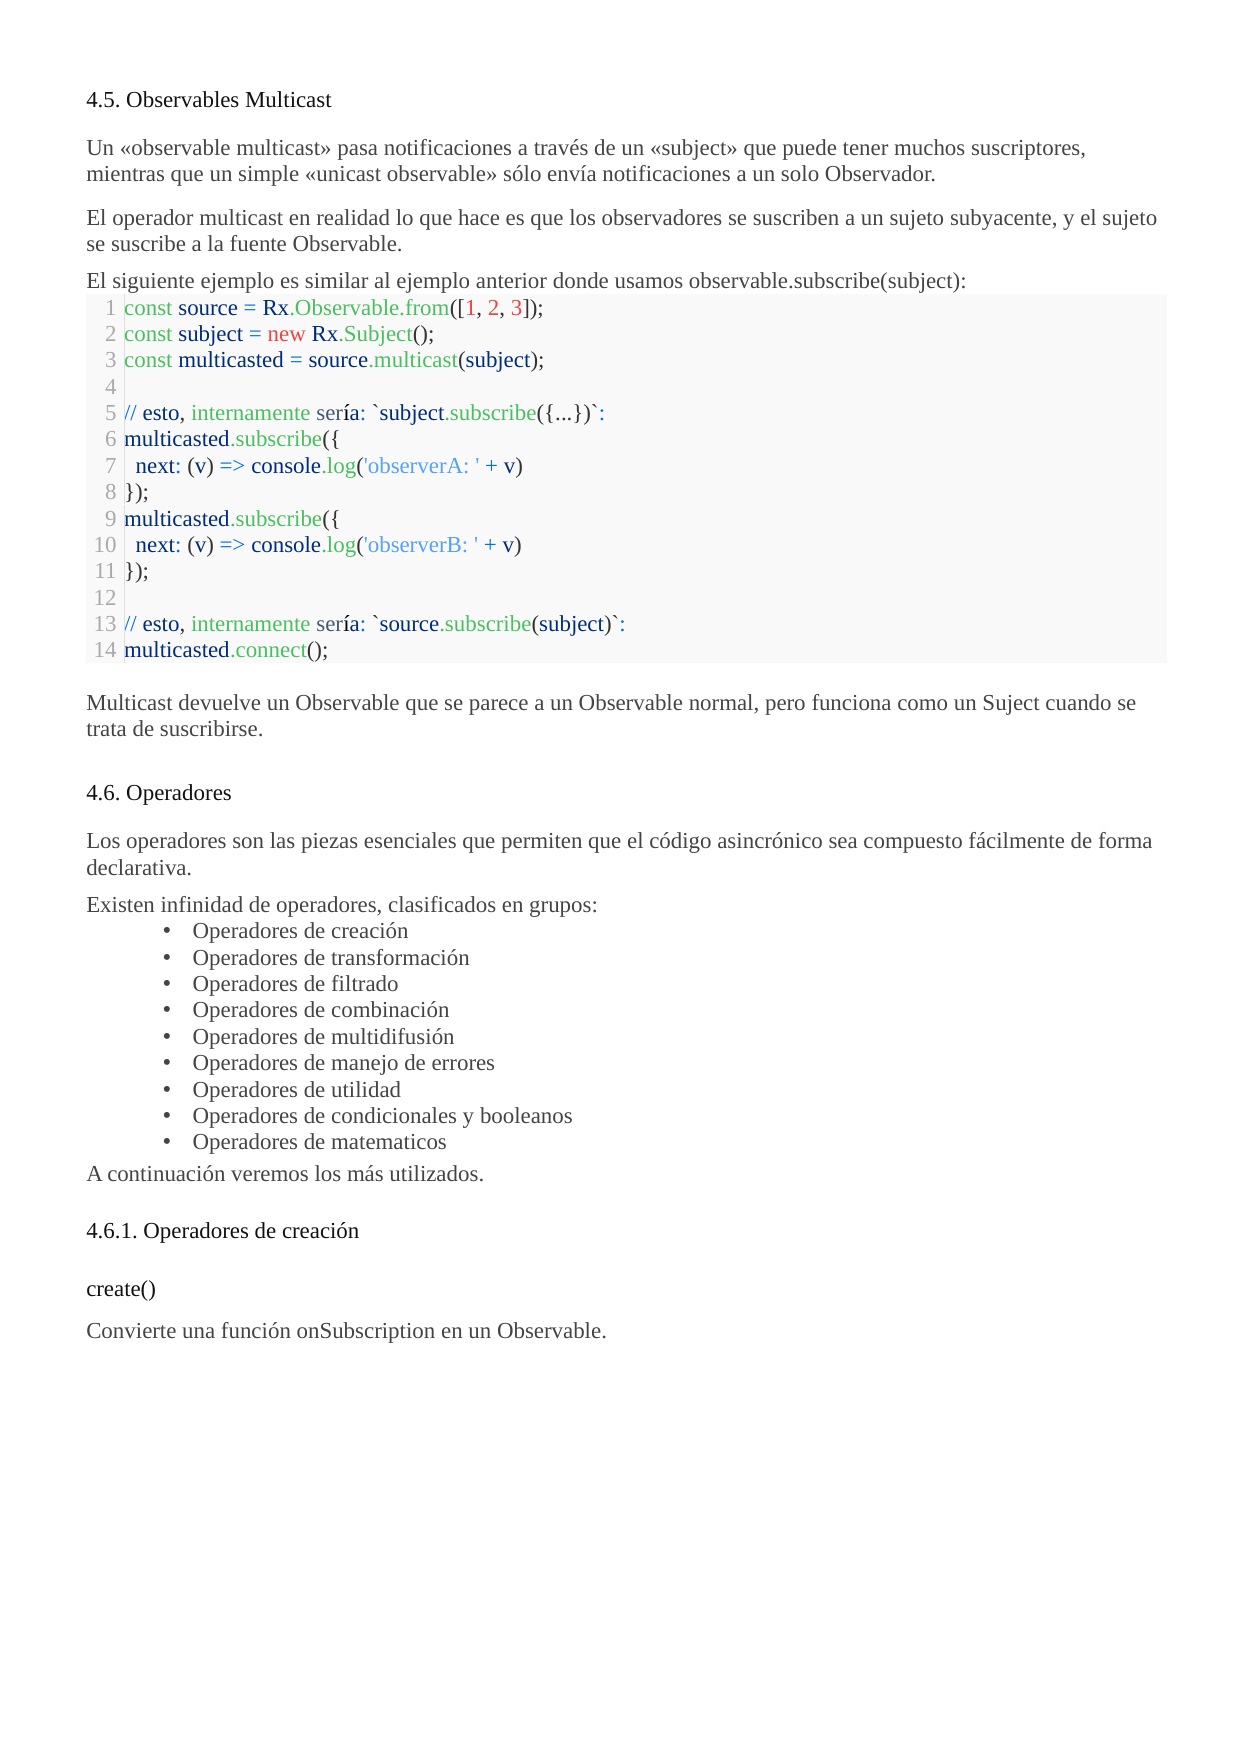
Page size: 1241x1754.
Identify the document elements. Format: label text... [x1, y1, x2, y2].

list Operadores de combinación [163, 997, 1167, 1023]
text A continuación veremos los más utilizados. [86, 1160, 1167, 1186]
text El operador multicast en realidad lo que hace es que los observadores se suscriben a un sujeto subyacente, y el sujeto se suscribe a la fuente Observable. [86, 204, 1167, 256]
list Operadores de creación [163, 917, 1167, 944]
subtitle create() [86, 1274, 1167, 1301]
list Operadores de condicionales y booleanos [163, 1102, 1167, 1128]
table_header 1 2 3 4 5 6 7 8 9 10 11 12 13 14 [86, 294, 124, 663]
list Operadores de matematicos [163, 1128, 1167, 1155]
text Los operadores son las piezas esenciales que permiten que el código asincrónico sea compuesto fácilmente de forma declarativa. [86, 827, 1167, 880]
text Convierte una función onSubscription en un Observable. [86, 1317, 1167, 1343]
text Un «observable multicast» pasa notificaciones a través de un «subject» que puede tener muchos suscriptores, mientras que un simple «unicast observable» sólo envía notificaciones a un solo Observador. [86, 134, 1167, 187]
text El siguiente ejemplo es similar al ejemplo anterior donde usamos observable.subscribe(subject): [86, 267, 1167, 294]
list Operadores de transformación [163, 944, 1167, 970]
list Operadores de filtrado [163, 970, 1167, 997]
list Operadores de utilidad [163, 1076, 1167, 1102]
list Operadores de multidifusión [163, 1023, 1167, 1049]
text Existen infinidad de operadores, clasificados en grupos: [86, 891, 1167, 917]
subtitle 4.6.1. Operadores de creación [86, 1217, 1167, 1243]
subtitle 4.5. Observables Multicast [86, 86, 1167, 112]
text Multicast devuelve un Observable que se parece a un Observable normal, pero funciona como un Suject cuando se trata de suscribirse. [86, 689, 1167, 742]
subtitle 4.6. Operadores [86, 779, 1167, 806]
list Operadores de manejo de errores [163, 1049, 1167, 1076]
